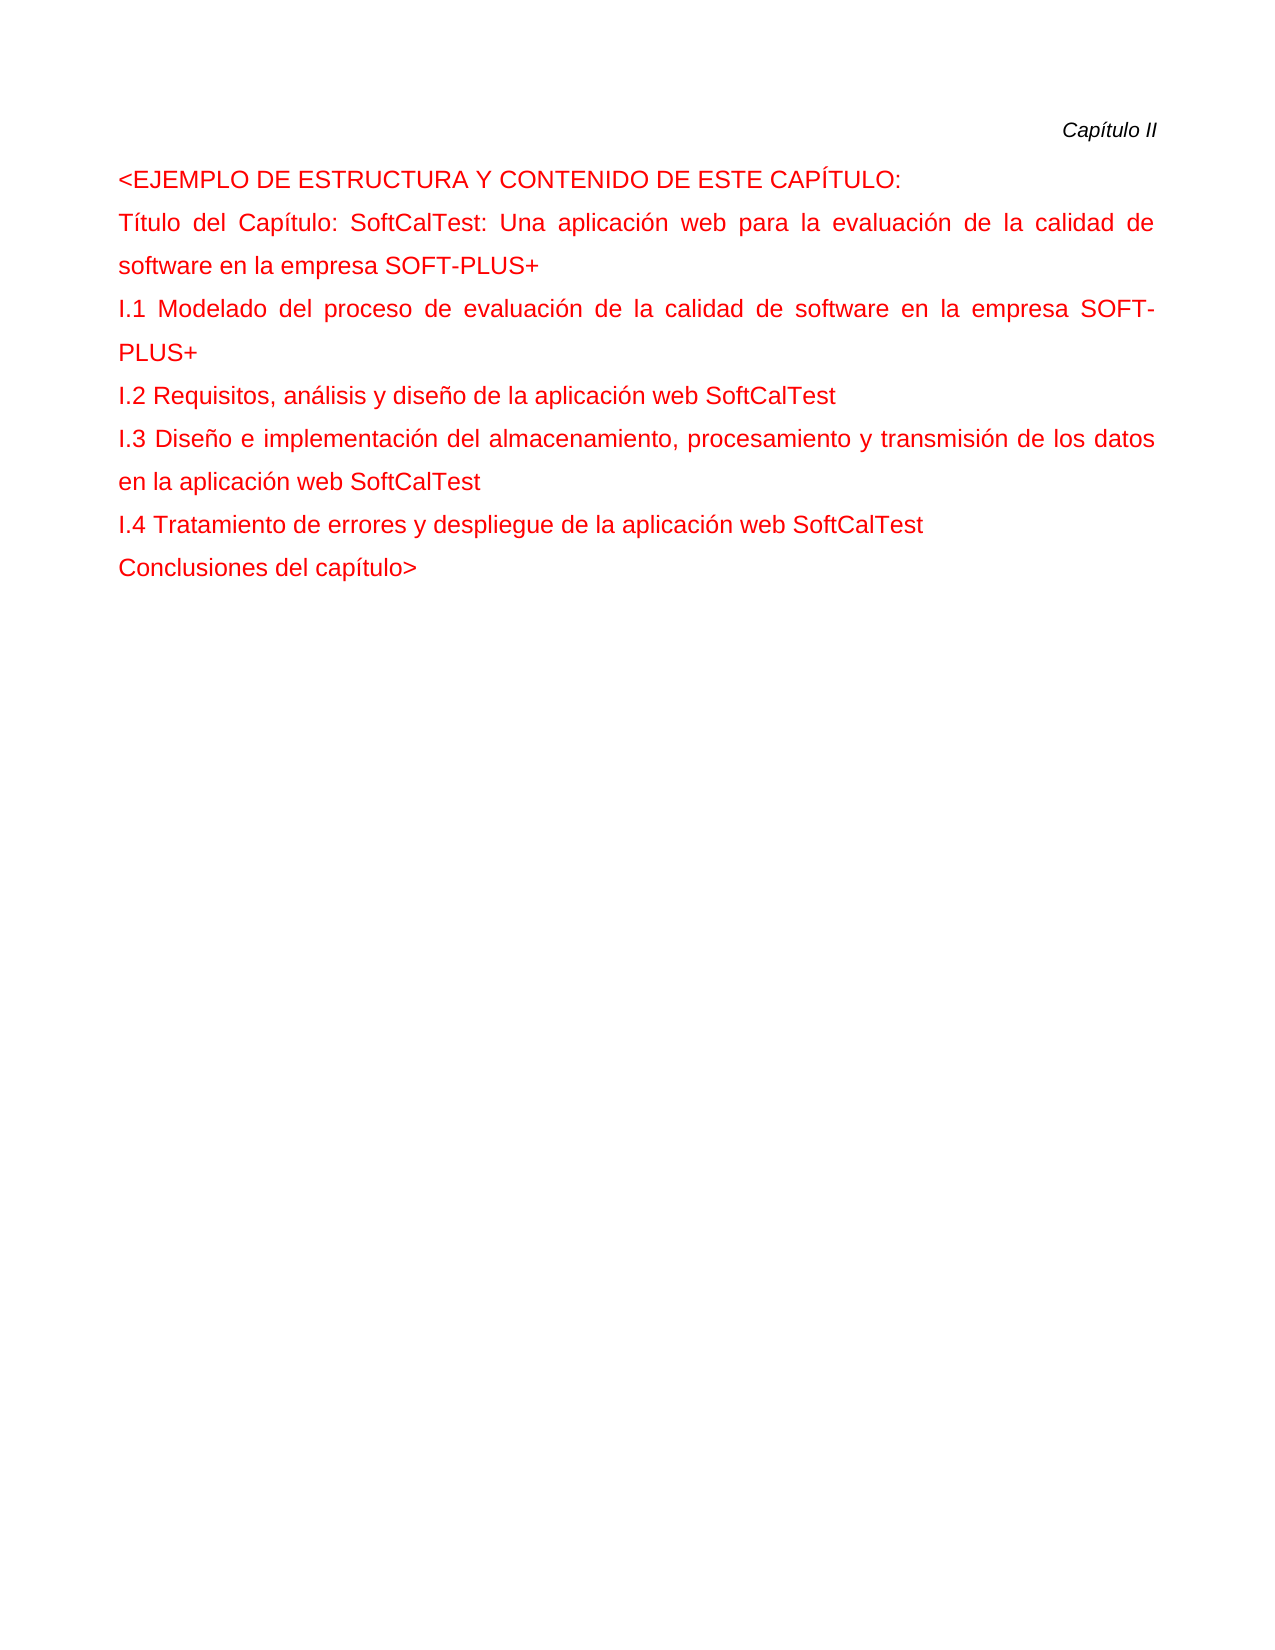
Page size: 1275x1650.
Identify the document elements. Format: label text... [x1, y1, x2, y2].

text Conclusiones del capítulo> [118, 553, 1157, 582]
text <EJEMPLO DE ESTRUCTURA Y CONTENIDO DE ESTE CAPÍTULO: [118, 165, 1157, 194]
text I.3 Diseño e implementación del almacenamiento, procesamiento y transmisión de los datos en la aplicación web SoftCalTest [118, 424, 1157, 496]
text I.4 Tratamiento de errores y despliegue de la aplicación web SoftCalTest [118, 510, 1157, 539]
text I.1 Modelado del proceso de evaluación de la calidad de software en la empresa SOFT-PLUS+ [118, 294, 1157, 366]
text I.2 Requisitos, análisis y diseño de la aplicación web SoftCalTest [118, 381, 1157, 409]
text Título del Capítulo: SoftCalTest: Una aplicación web para la evaluación de la calidad de software en la empresa SOFT-PLUS+ [118, 208, 1157, 280]
